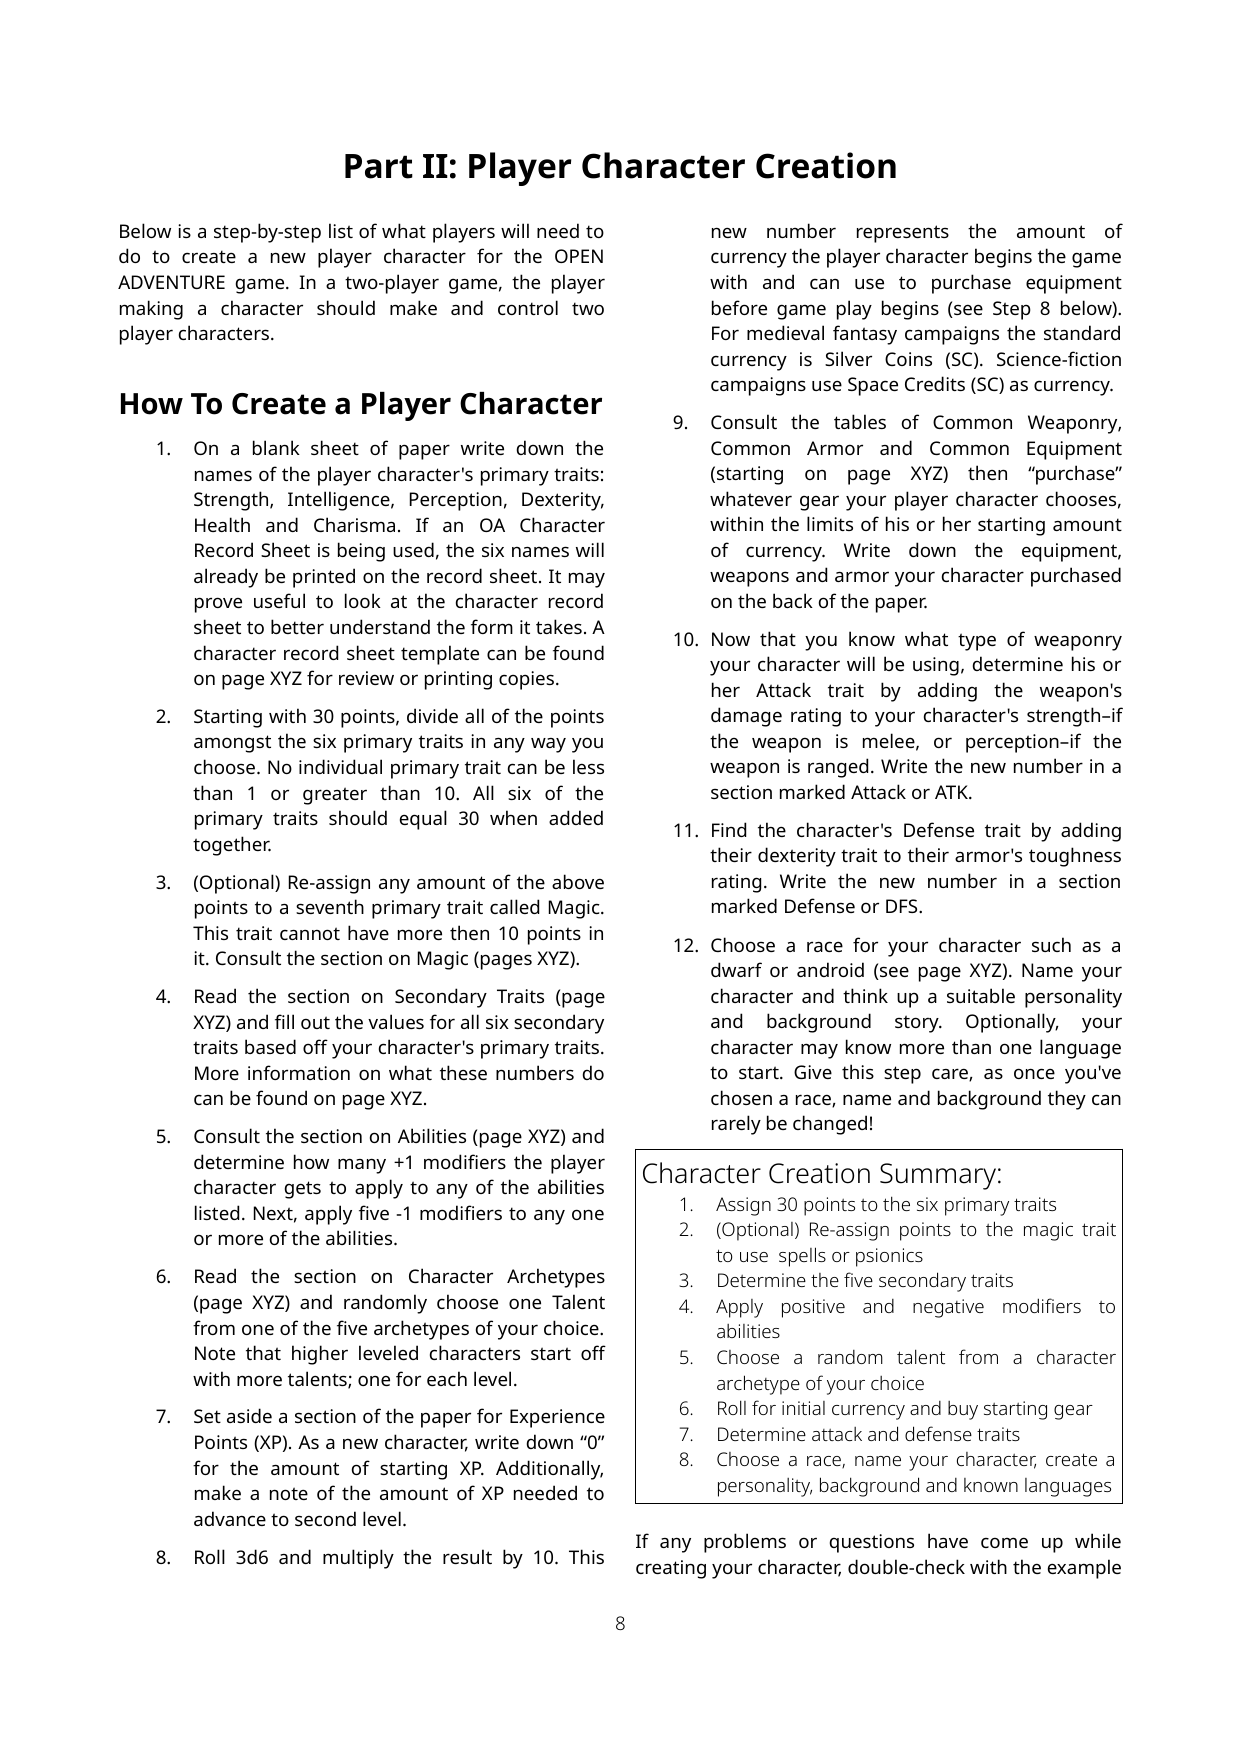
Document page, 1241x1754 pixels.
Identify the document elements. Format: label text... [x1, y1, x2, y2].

text Below is a step-by-step list of what players will need to do to create a new player character for the OPEN ADVENTURE game. In a two-player game, the player making a character should make and control two player characters. [118, 218, 605, 346]
list Choose a race for your character such as a dwarf or android (see page XYZ). Name your character and think up a suitable personality and background story. Optionally, your character may know more than one language to start. Give this step care, as once you've chosen a race, name and background they can rarely be changed! [673, 932, 1122, 1136]
list Set aside a section of the paper for Experience Points (XP). As a new character, write down “0” for the amount of starting XP. Additionally, make a note of the amount of XP needed to advance to second level. [156, 1404, 605, 1531]
list new number represents the amount of currency the player character begins the game with and can use to purchase equipment before game play begins (see Step 8 below). For medieval fantasy campaigns the standard currency is Silver Coins (SC). Science-fiction campaigns use Space Credits (SC) as currency. [673, 218, 1122, 397]
list Roll 3d6 and multiply the result by 10. This [156, 1544, 605, 1569]
list Consult the section on Abilities (page XYZ) and determine how many +1 modifiers the player character gets to apply to any of the abilities listed. Next, apply five -1 modifiers to any one or more of the abilities. [156, 1124, 605, 1251]
text If any problems or questions have come up while creating your character, double-check with the example [635, 1504, 1122, 1580]
list Now that you know what type of weaponry your character will be using, determine his or her Attack trait by adding the weapon's damage rating to your character's strength–if the weapon is melee, or perception–if the weapon is ranged. Write the new number in a section marked Attack or ATK. [673, 626, 1122, 805]
list Read the section on Secondary Traits (page XYZ) and fill out the values for all six secondary traits based off your character's primary traits. More information on what these numbers do can be found on page XYZ. [156, 983, 605, 1111]
list Find the character's Defense trait by adding their dexterity trait to their armor's toughness rating. Write the new number in a section marked Defense or DFS. [673, 817, 1122, 919]
list (Optional) Re-assign any amount of the above points to a seventh primary trait called Magic. This trait cannot have more then 10 points in it. Consult the section on Magic (pages XYZ). [156, 869, 605, 971]
table_header Character Creation Summary: Assign 30 points to the six primary traits (Optional) Re-assign points to the magic trait to use spells or psionics Determine the five secondary traits Apply positive and negative modifiers to abilities Choose a random talent from a character archetype of your choice Roll for initial currency and buy starting gear Determine attack and defense traits Choose a race, name your character, create a personality, background and known languages [636, 1150, 1122, 1503]
list Starting with 30 points, divide all of the points amongst the six primary traits in any way you choose. No individual primary trait can be less than 1 or greater than 10. All six of the primary traits should equal 30 when added together. [156, 703, 605, 856]
list On a blank sheet of paper write down the names of the player character's primary traits: Strength, Intelligence, Perception, Dexterity, Health and Charisma. If an OA Character Record Sheet is being used, the six names will already be printed on the record sheet. It may prove useful to look at the character record sheet to better understand the form it takes. A character record sheet template can be found on page XYZ for review or printing copies. [156, 436, 605, 691]
list Consult the tables of Common Weaponry, Common Armor and Common Equipment (starting on page XYZ) then “purchase” whatever gear your player character chooses, within the limits of his or her starting amount of currency. Write down the equipment, weapons and armor your character purchased on the back of the paper. [673, 409, 1122, 614]
list Read the section on Character Archetypes (page XYZ) and randomly choose one Talent from one of the five archetypes of your choice. Note that higher leveled characters start off with more talents; one for each level. [156, 1264, 605, 1391]
subtitle How To Create a Player Character [118, 383, 605, 423]
